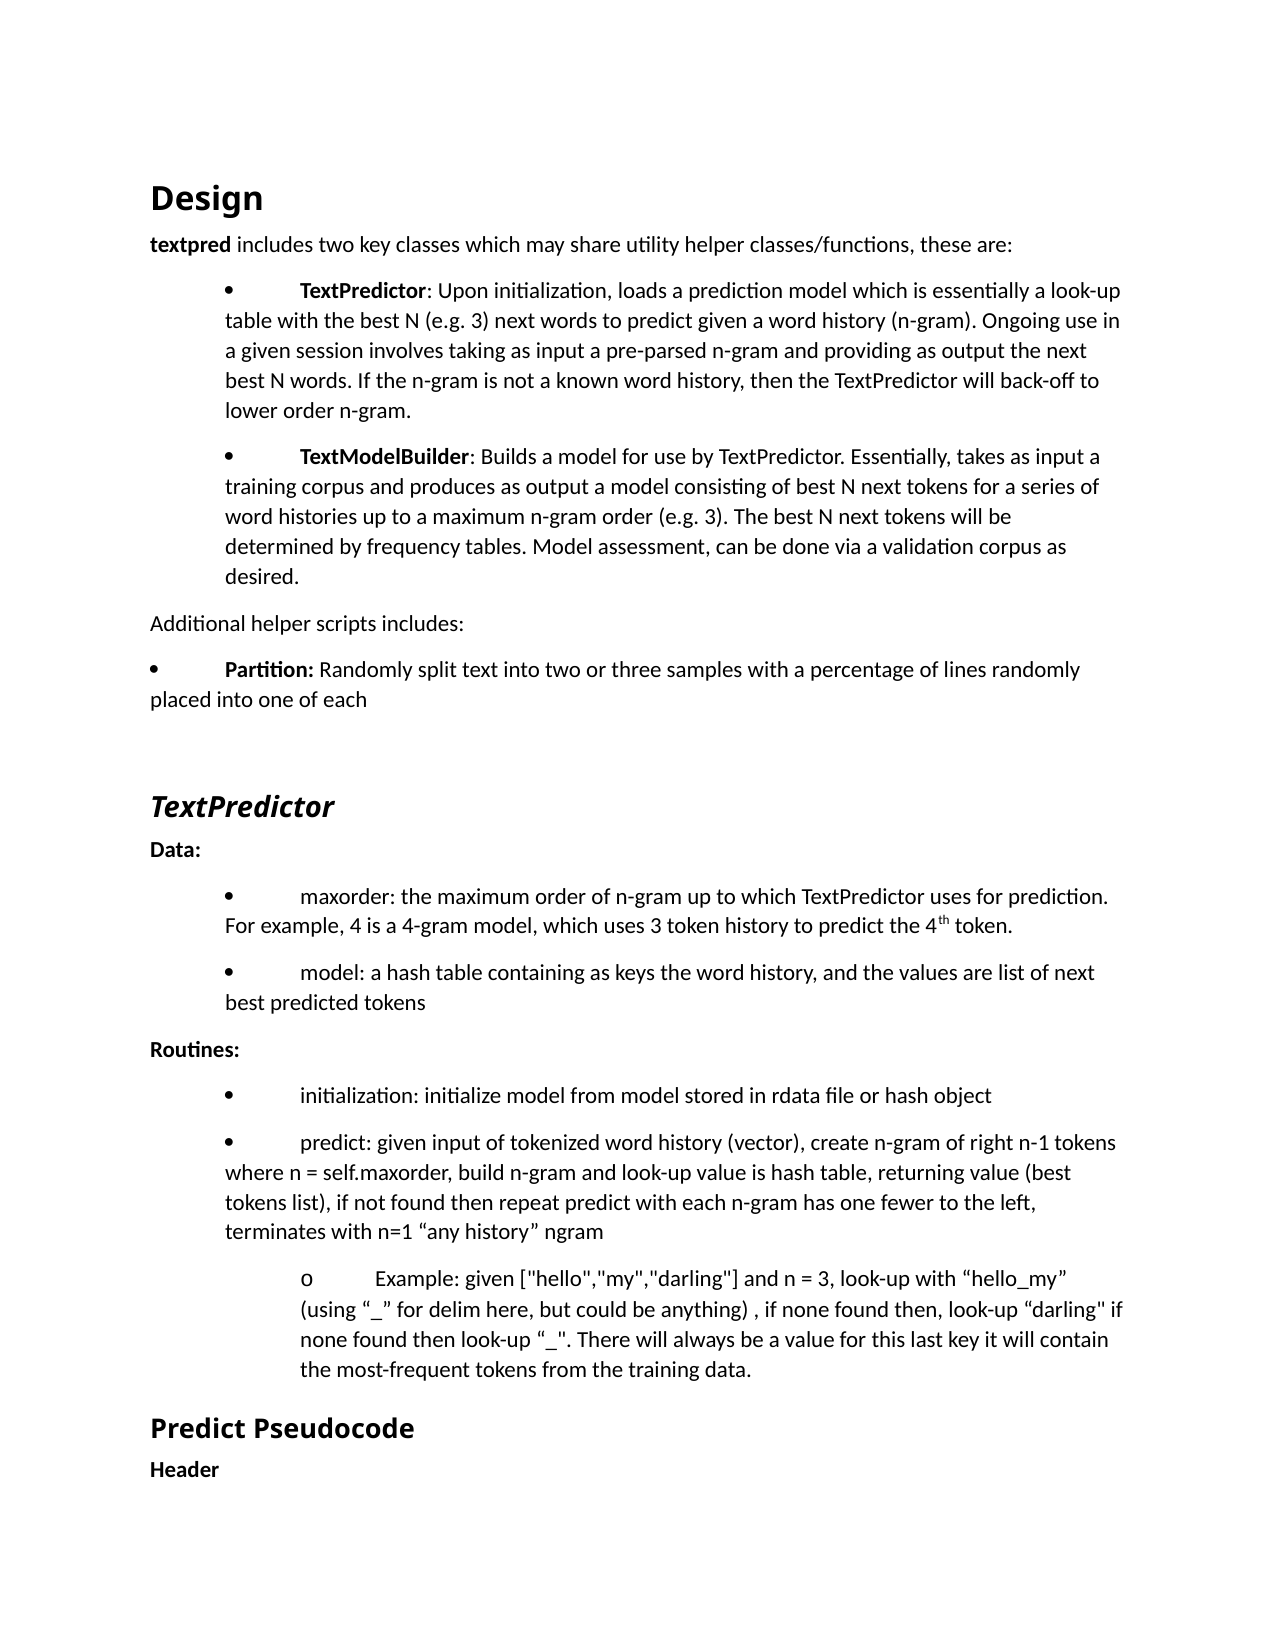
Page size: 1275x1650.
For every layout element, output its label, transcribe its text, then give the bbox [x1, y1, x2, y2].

text Data: [150, 835, 1125, 863]
list Additional helper scripts includes: [150, 609, 1125, 637]
subtitle Design [150, 175, 1125, 220]
text Header [150, 1455, 1125, 1483]
list maxorder: the maximum order of n-gram up to which TextPredictor uses for prediction. For example, 4 is a 4-gram model, which uses 3 token history to predict the 4th token. [225, 882, 1125, 940]
subtitle Predict Pseudocode [150, 1410, 1125, 1447]
text Routines: [150, 1035, 1125, 1063]
list TextPredictor: Upon initialization, loads a prediction model which is essentially a look-up table with the best N (e.g. 3) next words to predict given a word history (n-gram). Ongoing use in a given session involves taking as input a pre-parsed n-gram and providing as output the next best N words. If the n-gram is not a known word history, then the TextPredictor will back-off to lower order n-gram. [225, 276, 1125, 424]
list model: a hash table containing as keys the word history, and the values are list of next best predicted tokens [225, 958, 1125, 1016]
list TextModelBuilder: Builds a model for use by TextPredictor. Essentially, takes as input a training corpus and produces as output a model consisting of best N next tokens for a series of word histories up to a maximum n-gram order (e.g. 3). The best N next tokens will be determined by frequency tables. Model assessment, can be done via a validation corpus as desired. [225, 442, 1125, 590]
list initialization: initialize model from model stored in rdata file or hash object [225, 1081, 1125, 1109]
subtitle TextPredictor [150, 787, 1125, 826]
list Example: given ["hello","my","darling"] and n = 3, look-up with “hello_my” (using “_” for delim here, but could be anything) , if none found then, look-up “darling" if none found then look-up “_". There will always be a value for this last key it will contain the most-frequent tokens from the training data. [300, 1264, 1125, 1383]
text textpred includes two key classes which may share utility helper classes/functions, these are: [150, 230, 1125, 258]
list predict: given input of tokenized word history (vector), create n-gram of right n-1 tokens where n = self.maxorder, build n-gram and look-up value is hash table, returning value (best tokens list), if not found then repeat predict with each n-gram has one fewer to the left, terminates with n=1 “any history” ngram [225, 1128, 1125, 1246]
list Partition: Randomly split text into two or three samples with a percentage of lines randomly placed into one of each [150, 655, 1125, 713]
